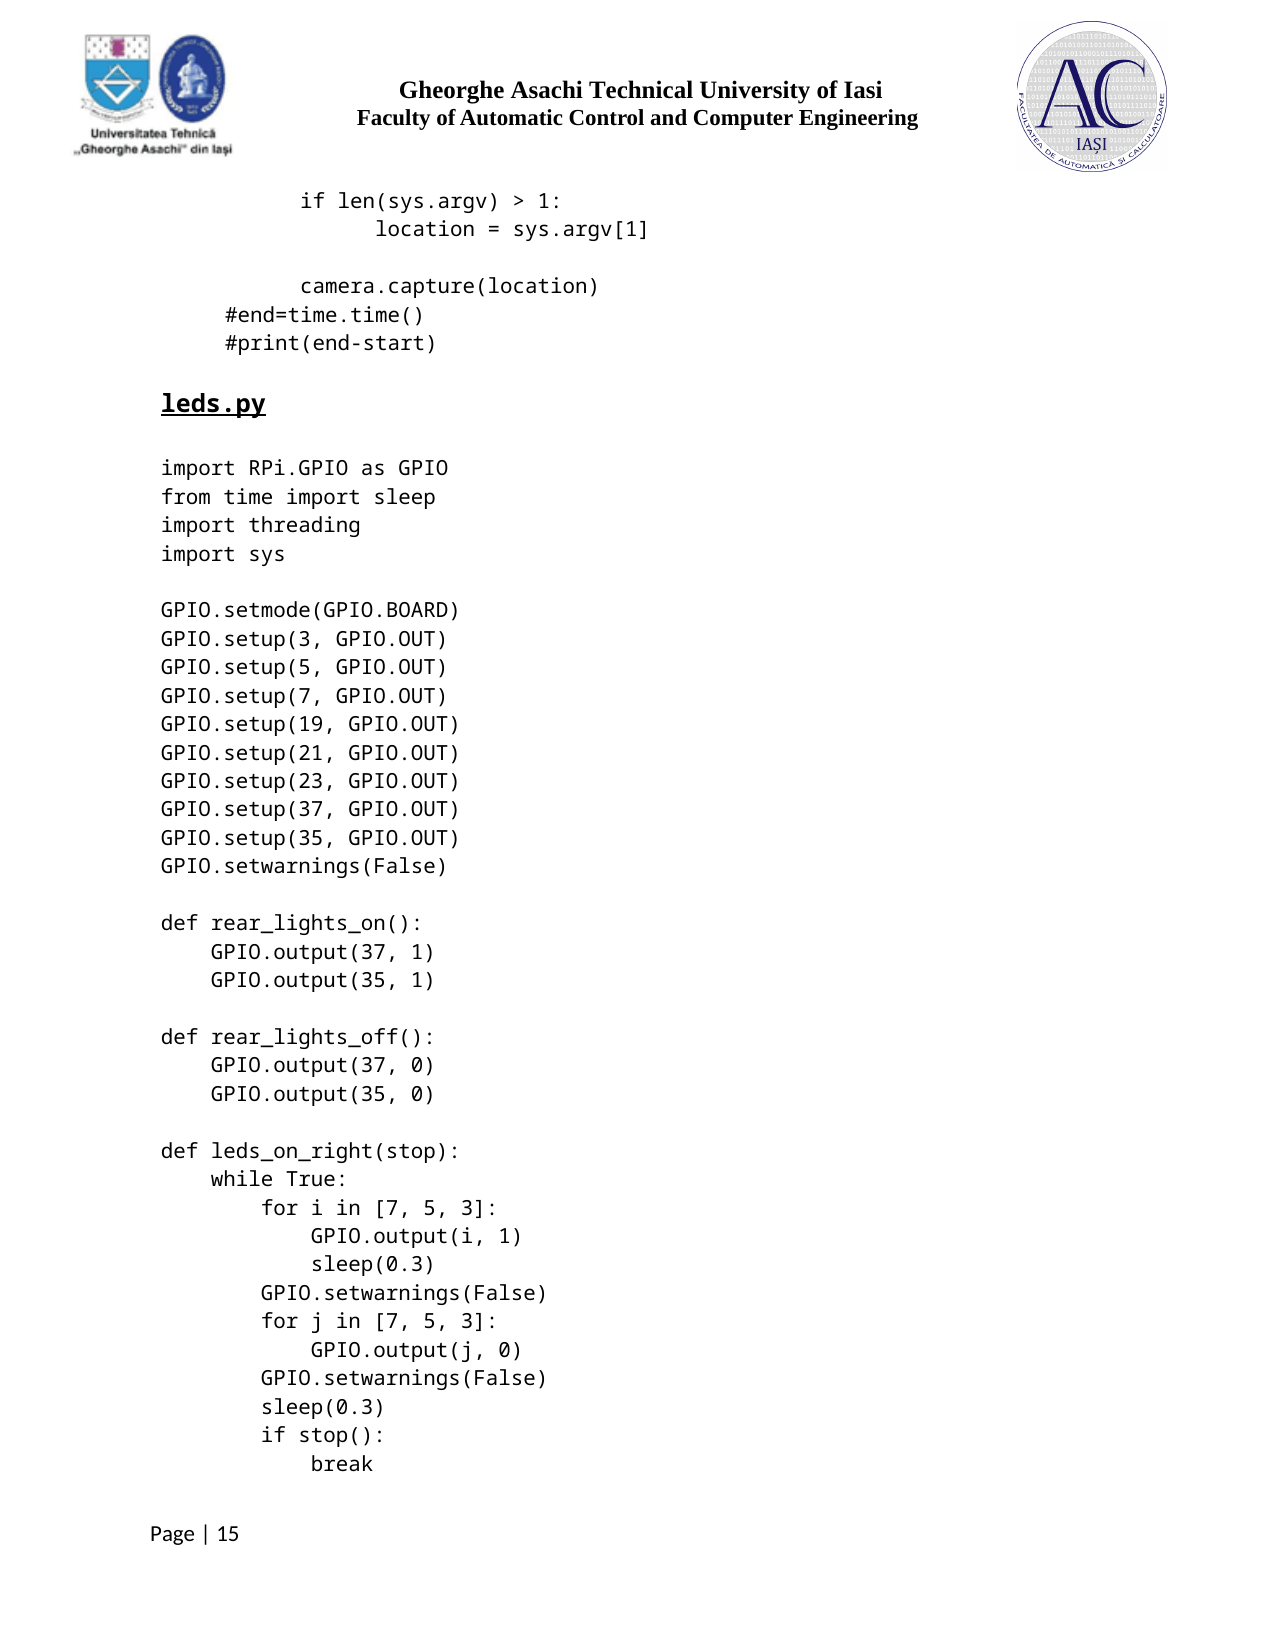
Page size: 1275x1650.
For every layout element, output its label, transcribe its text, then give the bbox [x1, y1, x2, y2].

text GPIO.output(35, 0) [161, 1079, 1125, 1107]
text def leds_on_right(stop): [161, 1136, 1125, 1164]
text GPIO.output(37, 0) [161, 1051, 1125, 1079]
picture [1017, 21, 1167, 172]
text GPIO.setup(23, GPIO.OUT) [161, 766, 1125, 794]
text import threading [161, 510, 1125, 539]
text sleep(0.3) [161, 1392, 1125, 1420]
text import RPi.GPIO as GPIO [161, 453, 1125, 482]
text camera.capture(location) [161, 271, 1125, 300]
text GPIO.setup(35, GPIO.OUT) [161, 823, 1125, 851]
text while True: [161, 1164, 1125, 1193]
text GPIO.setup(21, GPIO.OUT) [161, 738, 1125, 766]
text from time import sleep [161, 482, 1125, 510]
text leds.py [161, 385, 1125, 419]
text GPIO.output(37, 1) [161, 937, 1125, 965]
text if len(sys.argv) > 1: [161, 186, 1125, 214]
text location = sys.argv[1] [161, 214, 1125, 243]
text #end=time.time() [161, 300, 1125, 328]
text GPIO.output(j, 0) [161, 1335, 1125, 1363]
text if stop(): [161, 1420, 1125, 1449]
text sleep(0.3) [161, 1249, 1125, 1278]
text GPIO.setup(19, GPIO.OUT) [161, 709, 1125, 738]
text GPIO.setmode(GPIO.BOARD) [161, 596, 1125, 624]
text for j in [7, 5, 3]: [161, 1306, 1125, 1335]
text import sys [161, 539, 1125, 567]
text def rear_lights_off(): [161, 1022, 1125, 1051]
text for i in [7, 5, 3]: [161, 1193, 1125, 1221]
text break [161, 1449, 1125, 1477]
text GPIO.setup(37, GPIO.OUT) [161, 794, 1125, 823]
text GPIO.setup(5, GPIO.OUT) [161, 652, 1125, 681]
text GPIO.setup(3, GPIO.OUT) [161, 624, 1125, 652]
picture [48, 22, 261, 173]
text def rear_lights_on(): [161, 908, 1125, 937]
text GPIO.setup(7, GPIO.OUT) [161, 681, 1125, 709]
text GPIO.setwarnings(False) [161, 1363, 1125, 1392]
text GPIO.setwarnings(False) [161, 1278, 1125, 1306]
text GPIO.setwarnings(False) [161, 851, 1125, 880]
text #print(end-start) [161, 328, 1125, 357]
text GPIO.output(i, 1) [161, 1221, 1125, 1249]
text GPIO.output(35, 1) [161, 965, 1125, 994]
